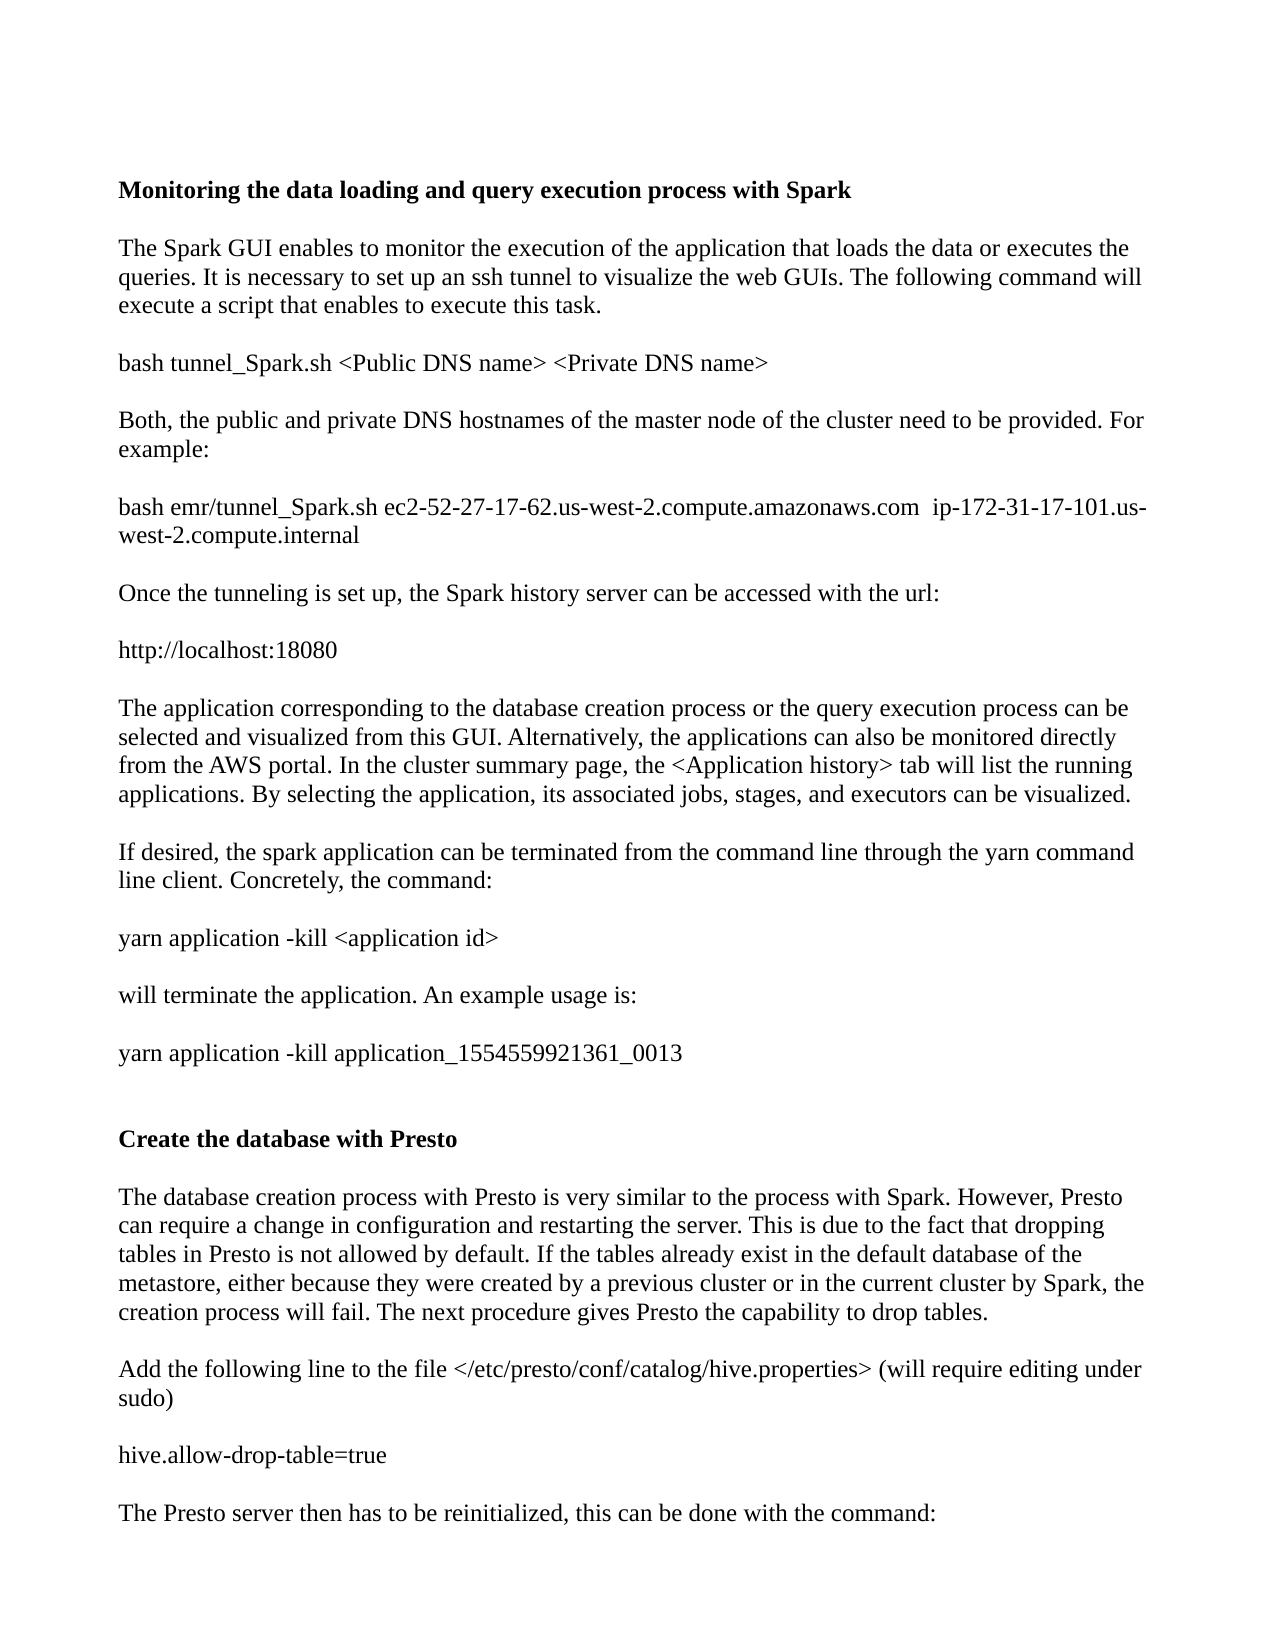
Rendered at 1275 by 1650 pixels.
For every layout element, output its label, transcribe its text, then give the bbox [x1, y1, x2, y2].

text If desired, the spark application can be terminated from the command line through the yarn command line client. Concretely, the command: [118, 837, 1157, 894]
text Monitoring the data loading and query execution process with Spark [118, 176, 1157, 204]
text bash emr/tunnel_Spark.sh ec2-52-27-17-62.us-west-2.compute.amazonaws.com ip-172-31-17-101.us-west-2.compute.internal [118, 492, 1157, 549]
text bash tunnel_Spark.sh <Public DNS name> <Private DNS name> [118, 348, 1157, 377]
text Once the tunneling is set up, the Spark history server can be accessed with the url: [118, 578, 1157, 607]
text Both, the public and private DNS hostnames of the master node of the cluster need to be provided. For example: [118, 406, 1157, 463]
text The Presto server then has to be reinitialized, this can be done with the command: [118, 1498, 1157, 1527]
text The application corresponding to the database creation process or the query execution process can be selected and visualized from this GUI. Alternatively, the applications can also be monitored directly from the AWS portal. In the cluster summary page, the <Application history> tab will list the running applications. By selecting the application, its associated jobs, stages, and executors can be visualized. [118, 693, 1157, 808]
text The database creation process with Presto is very similar to the process with Spark. However, Presto can require a change in configuration and restarting the server. This is due to the fact that dropping tables in Presto is not allowed by default. If the tables already exist in the default database of the metastore, either because they were created by a previous cluster or in the current cluster by Spark, the creation process will fail. The next procedure gives Presto the capability to drop tables. [118, 1182, 1157, 1326]
text Add the following line to the file </etc/presto/conf/catalog/hive.properties> (will require editing under sudo) [118, 1354, 1157, 1412]
text Create the database with Presto [118, 1124, 1157, 1153]
text The Spark GUI enables to monitor the execution of the application that loads the data or executes the queries. It is necessary to set up an ssh tunnel to visualize the web GUIs. The following command will execute a script that enables to execute this task. [118, 233, 1157, 319]
text will terminate the application. An example usage is: [118, 981, 1157, 1009]
text yarn application -kill application_1554559921361_0013 [118, 1038, 1157, 1067]
text http://localhost:18080 [118, 636, 1157, 664]
text yarn application -kill <application id> [118, 923, 1157, 952]
text hive.allow-drop-table=true [118, 1441, 1157, 1469]
